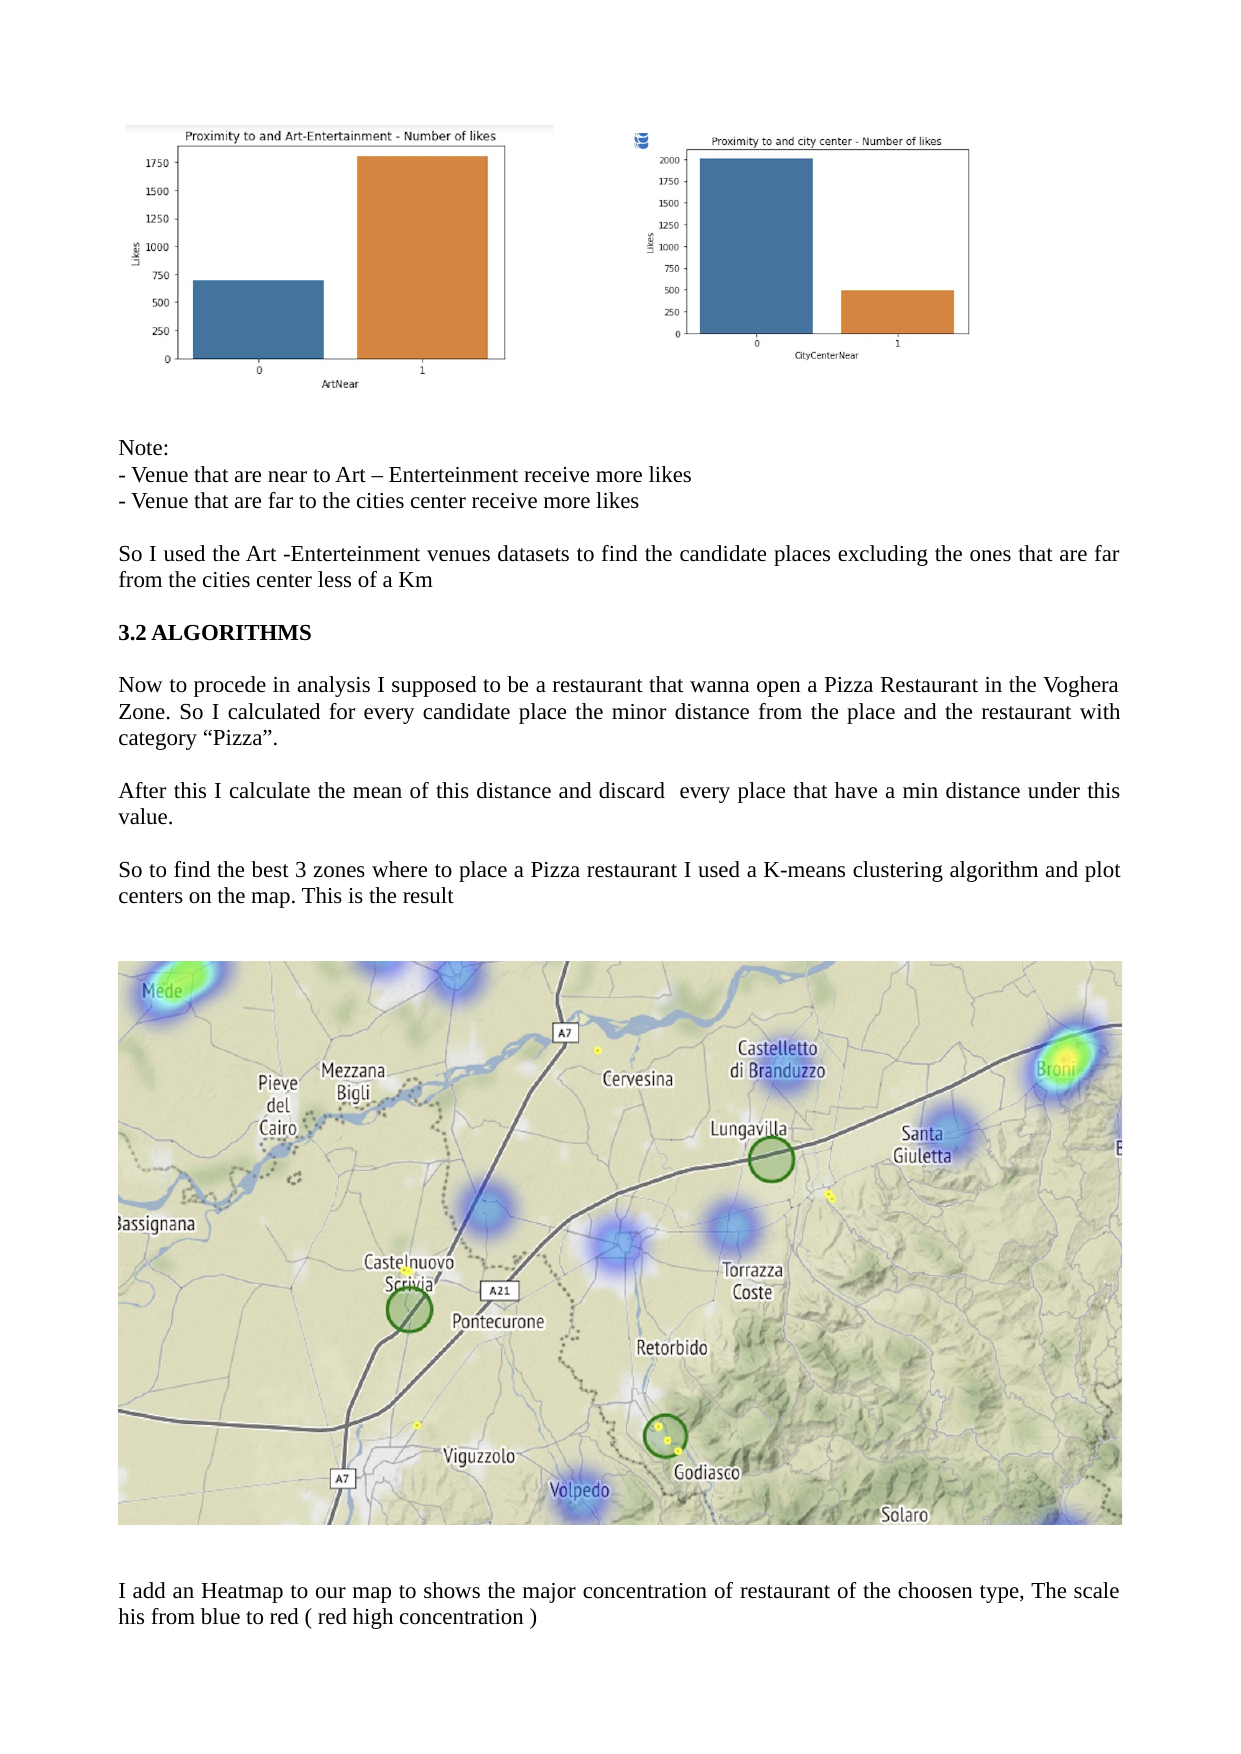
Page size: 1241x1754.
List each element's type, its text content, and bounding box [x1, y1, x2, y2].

picture [125, 125, 554, 396]
text - Venue that are far to the cities center receive more likes [118, 487, 1122, 513]
picture [634, 133, 1010, 370]
text Now to procede in analysis I supposed to be a restaurant that wanna open a Pizza Restaurant in the Voghera Zone. So I calculated for every candidate place the minor distance from the place and the restaurant with category “Pizza”. [118, 672, 1122, 751]
text So I used the Art -Enterteinment venues datasets to find the candidate places excluding the ones that are far from the cities center less of a Km [118, 540, 1122, 592]
text After this I calculate the mean of this distance and discard every place that have a min distance under this value. [118, 777, 1122, 830]
text - Venue that are near to Art – Enterteinment receive more likes [118, 461, 1122, 487]
text So to find the best 3 zones where to place a Pizza restaurant I used a K-means clustering algorithm and plot centers on the map. This is the result [118, 856, 1122, 909]
picture [118, 961, 1123, 1525]
text I add an Heatmap to our map to shows the major concentration of restaurant of the choosen type, The scale his from blue to red ( red high concentration ) [118, 1577, 1122, 1629]
text Note: [118, 434, 1122, 461]
text 3.2 ALGORITHMS [118, 619, 1122, 645]
